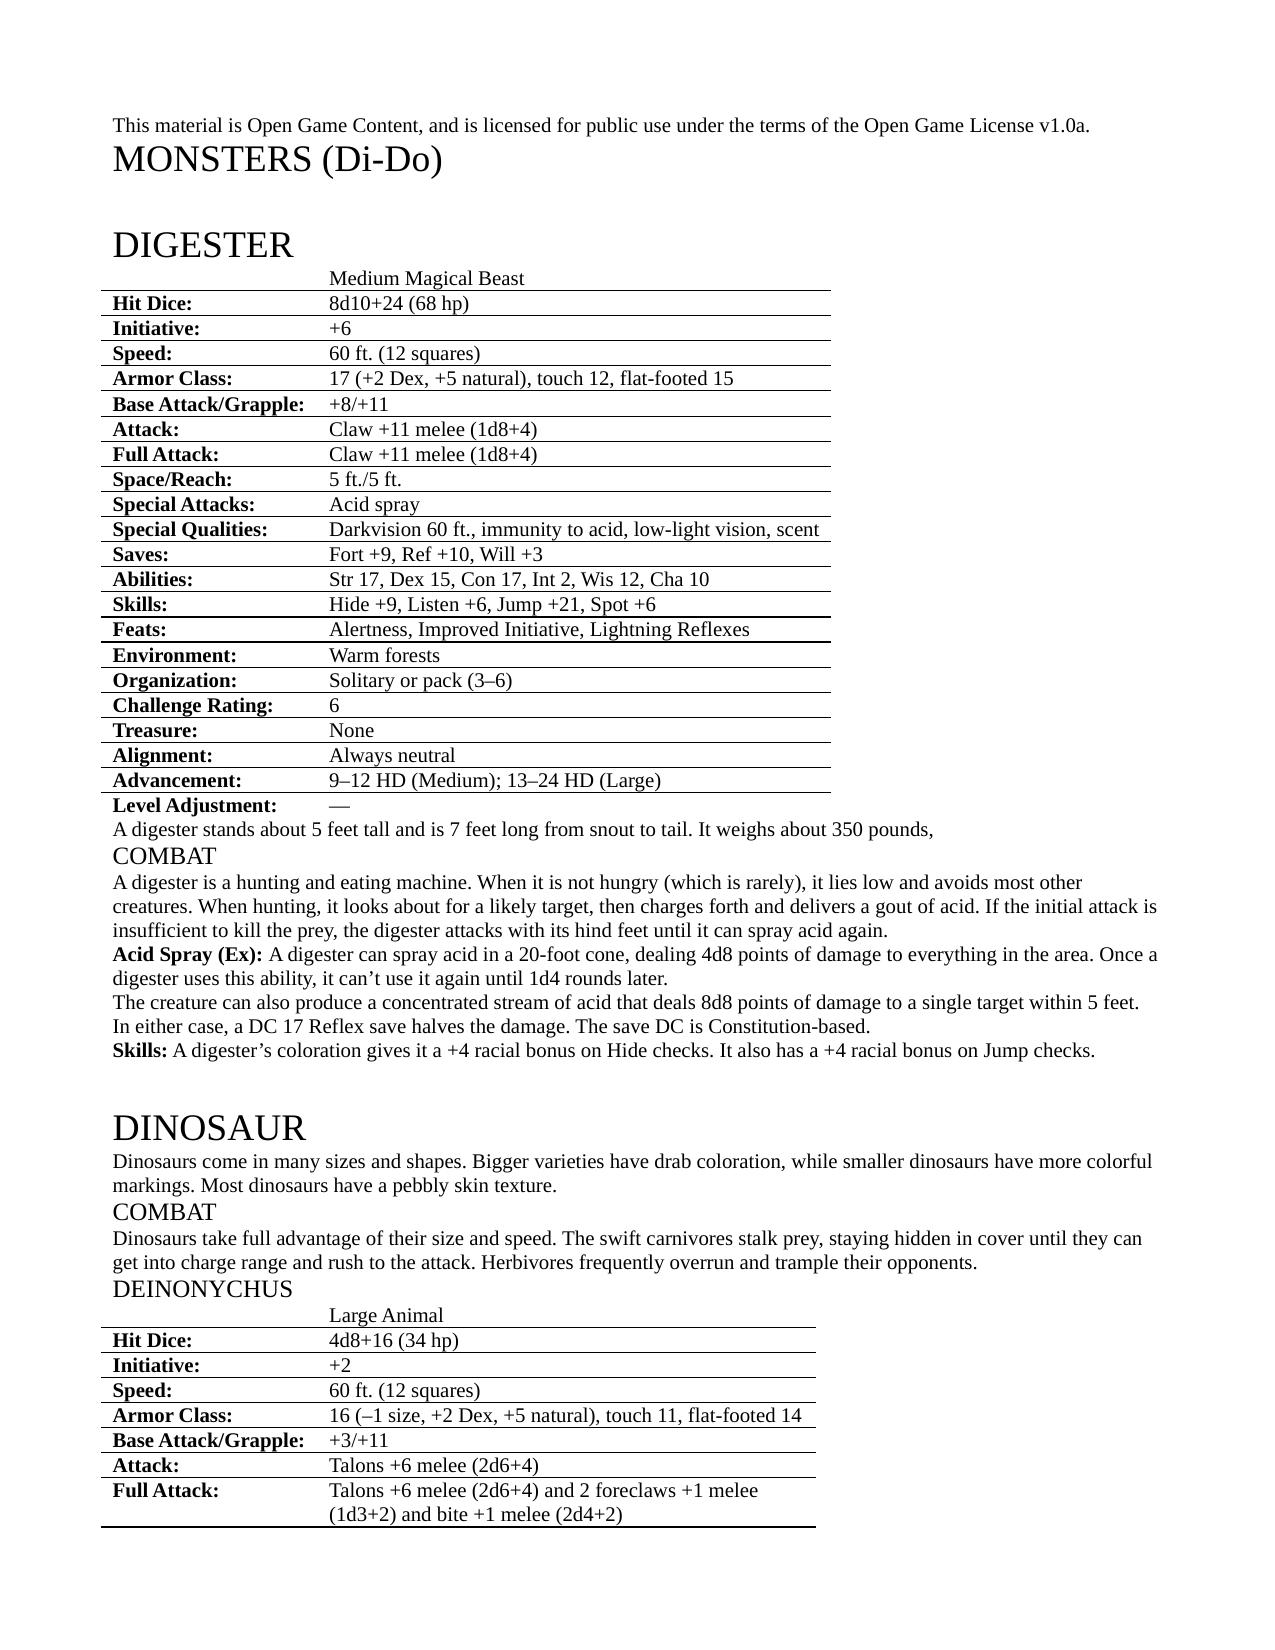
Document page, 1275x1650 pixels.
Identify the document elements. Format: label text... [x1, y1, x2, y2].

table_cell Str 17, Dex 15, Con 17, Int 2, Wis 12, Cha 10 [318, 567, 831, 591]
table_cell Advancement: [101, 768, 318, 792]
table_cell Saves: [101, 542, 318, 566]
text DINOSAUR [112, 1106, 1162, 1149]
table_cell Base Attack/Grapple: [101, 1428, 318, 1452]
table_cell Special Qualities: [101, 517, 318, 541]
table_cell Initiative: [101, 1353, 318, 1377]
table_cell Organization: [101, 668, 318, 692]
text COMBAT [112, 841, 1162, 870]
table_cell 6 [318, 693, 831, 717]
text Dinosaurs take full advantage of their size and speed. The swift carnivores stalk prey, staying hidden in cover until they can get into charge range and rush to the attack. Herbivores frequently overrun and trample their opponents. [112, 1226, 1162, 1274]
table_cell Alertness, Improved Initiative, Lightning Reflexes [318, 618, 831, 641]
table_cell Treasure: [101, 718, 318, 742]
table_cell Feats: [101, 618, 318, 641]
text COMBAT [112, 1197, 1162, 1226]
table_cell None [318, 718, 831, 742]
table_cell Full Attack: [101, 1478, 318, 1526]
table_cell Armor Class: [101, 366, 318, 390]
table_cell Armor Class: [101, 1403, 318, 1427]
text DIGESTER [112, 223, 1162, 266]
table_cell +2 [318, 1353, 816, 1377]
table_cell Speed: [101, 1378, 318, 1402]
text A digester stands about 5 feet tall and is 7 feet long from snout to tail. It weighs about 350 pounds, [112, 817, 1162, 841]
table_cell 60 ft. (12 squares) [318, 1378, 816, 1402]
text MONSTERS (Di-Do) [112, 137, 1162, 180]
table_cell Warm forests [318, 643, 831, 667]
table_header Large Animal [318, 1303, 816, 1327]
table_header Medium Magical Beast [318, 266, 831, 290]
table_cell 4d8+16 (34 hp) [318, 1328, 816, 1352]
table_cell Attack: [101, 417, 318, 441]
text Acid Spray (Ex): A digester can spray acid in a 20-foot cone, dealing 4d8 points of damage to everything in the area. Once a digester uses this ability, it can’t use it again until 1d4 rounds later. [112, 942, 1162, 990]
table_cell 9–12 HD (Medium); 13–24 HD (Large) [318, 768, 831, 792]
table_cell +8/+11 [318, 391, 831, 416]
table_cell Hit Dice: [101, 1328, 318, 1352]
text A digester is a hunting and eating machine. When it is not hungry (which is rarely), it lies low and avoids most other creatures. When hunting, it looks about for a likely target, then charges forth and delivers a gout of acid. If the initial attack is insufficient to kill the prey, the digester attacks with its hind feet until it can spray acid again. [112, 870, 1162, 942]
text This material is Open Game Content, and is licensed for public use under the terms of the Open Game License v1.0a. [112, 112, 1162, 137]
table_cell +6 [318, 316, 831, 340]
table_cell Darkvision 60 ft., immunity to acid, low-light vision, scent [318, 517, 831, 541]
table_cell Special Attacks: [101, 492, 318, 516]
table_cell Abilities: [101, 567, 318, 591]
table_cell Fort +9, Ref +10, Will +3 [318, 542, 831, 566]
table_cell Level Adjustment: [101, 793, 318, 817]
table_cell Claw +11 melee (1d8+4) [318, 442, 831, 466]
table_cell Talons +6 melee (2d6+4) [318, 1453, 816, 1477]
table_cell Challenge Rating: [101, 693, 318, 717]
table_cell Alignment: [101, 743, 318, 767]
table_cell 17 (+2 Dex, +5 natural), touch 12, flat-footed 15 [318, 366, 831, 390]
table_header [101, 266, 318, 290]
table_cell Talons +6 melee (2d6+4) and 2 foreclaws +1 melee (1d3+2) and bite +1 melee (2d4+2) [318, 1478, 816, 1526]
text The creature can also produce a concentrated stream of acid that deals 8d8 points of damage to a single target within 5 feet. In either case, a DC 17 Reflex save halves the damage. The save DC is Constitution-based. [112, 990, 1162, 1038]
text Dinosaurs come in many sizes and shapes. Bigger varieties have drab coloration, while smaller dinosaurs have more colorful markings. Most dinosaurs have a pebbly skin texture. [112, 1149, 1162, 1197]
table_cell Full Attack: [101, 442, 318, 466]
table_cell 60 ft. (12 squares) [318, 341, 831, 365]
table_cell 8d10+24 (68 hp) [318, 291, 831, 315]
table_cell Environment: [101, 643, 318, 667]
table_cell Claw +11 melee (1d8+4) [318, 417, 831, 441]
table_cell Skills: [101, 592, 318, 616]
table_cell Base Attack/Grapple: [101, 391, 318, 416]
text DEINONYCHUS [112, 1274, 1162, 1302]
table_cell Acid spray [318, 492, 831, 516]
text Skills: A digester’s coloration gives it a +4 racial bonus on Hide checks. It also has a +4 racial bonus on Jump checks. [112, 1038, 1162, 1062]
table_cell Solitary or pack (3–6) [318, 668, 831, 692]
table_cell Hide +9, Listen +6, Jump +21, Spot +6 [318, 592, 831, 616]
table_cell 5 ft./5 ft. [318, 467, 831, 491]
table_header [101, 1303, 318, 1327]
table_cell Initiative: [101, 316, 318, 340]
table_cell — [318, 793, 831, 817]
table_cell 16 (–1 size, +2 Dex, +5 natural), touch 11, flat-footed 14 [318, 1403, 816, 1427]
table_cell Always neutral [318, 743, 831, 767]
table_cell Space/Reach: [101, 467, 318, 491]
table_cell Hit Dice: [101, 291, 318, 315]
table_cell Attack: [101, 1453, 318, 1477]
table_cell +3/+11 [318, 1428, 816, 1452]
table_cell Speed: [101, 341, 318, 365]
